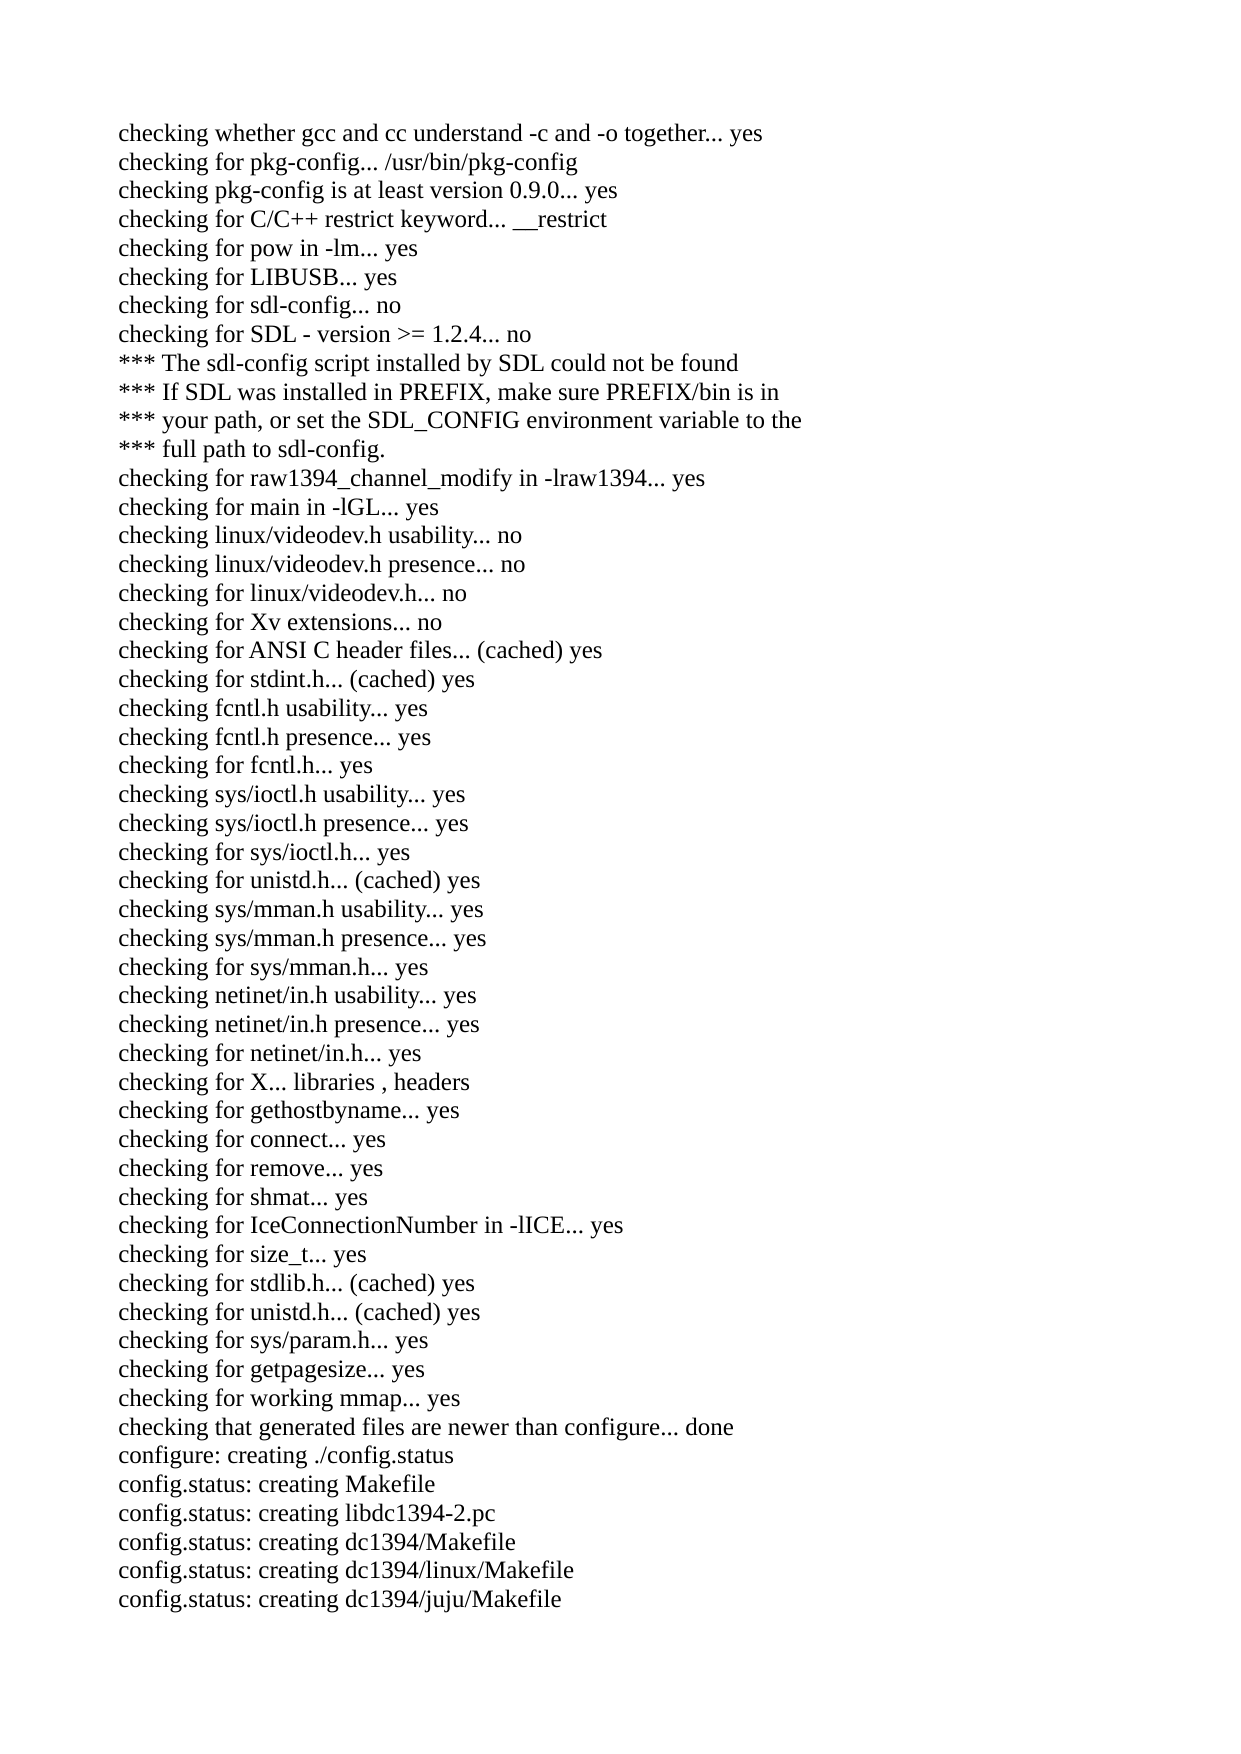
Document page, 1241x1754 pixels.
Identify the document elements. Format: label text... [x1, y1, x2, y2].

text checking for sdl-config... no [118, 291, 1122, 319]
text checking sys/ioctl.h usability... yes [118, 779, 1122, 808]
text checking for C/C++ restrict keyword... __restrict [118, 204, 1122, 233]
text checking sys/ioctl.h presence... yes [118, 808, 1122, 837]
text checking linux/videodev.h presence... no [118, 549, 1122, 578]
text checking for stdint.h... (cached) yes [118, 664, 1122, 693]
text checking fcntl.h presence... yes [118, 722, 1122, 751]
text checking for unistd.h... (cached) yes [118, 1297, 1122, 1326]
text checking for ANSI C header files... (cached) yes [118, 636, 1122, 664]
text checking for main in -lGL... yes [118, 492, 1122, 521]
text checking sys/mman.h usability... yes [118, 894, 1122, 923]
text checking for working mmap... yes [118, 1383, 1122, 1412]
text checking whether gcc and cc understand -c and -o together... yes [118, 118, 1122, 147]
text *** If SDL was installed in PREFIX, make sure PREFIX/bin is in [118, 377, 1122, 406]
text checking for unistd.h... (cached) yes [118, 866, 1122, 894]
text checking for IceConnectionNumber in -lICE... yes [118, 1211, 1122, 1239]
text *** The sdl-config script installed by SDL could not be found [118, 348, 1122, 377]
text checking for remove... yes [118, 1153, 1122, 1182]
text config.status: creating dc1394/linux/Makefile [118, 1556, 1122, 1584]
text config.status: creating dc1394/juju/Makefile [118, 1584, 1122, 1613]
text checking for LIBUSB... yes [118, 262, 1122, 291]
text checking for pow in -lm... yes [118, 233, 1122, 262]
text config.status: creating dc1394/Makefile [118, 1527, 1122, 1556]
text checking netinet/in.h usability... yes [118, 981, 1122, 1009]
text checking for SDL - version >= 1.2.4... no [118, 319, 1122, 348]
text checking for pkg-config... /usr/bin/pkg-config [118, 147, 1122, 176]
text checking for sys/ioctl.h... yes [118, 837, 1122, 866]
text checking for gethostbyname... yes [118, 1096, 1122, 1124]
text checking for getpagesize... yes [118, 1354, 1122, 1383]
text checking for size_t... yes [118, 1239, 1122, 1268]
text config.status: creating libdc1394-2.pc [118, 1498, 1122, 1527]
text checking fcntl.h usability... yes [118, 693, 1122, 722]
text *** full path to sdl-config. [118, 434, 1122, 463]
text checking for linux/videodev.h... no [118, 578, 1122, 607]
text checking for stdlib.h... (cached) yes [118, 1268, 1122, 1297]
text checking sys/mman.h presence... yes [118, 923, 1122, 952]
text checking for X... libraries , headers [118, 1067, 1122, 1096]
text config.status: creating Makefile [118, 1469, 1122, 1498]
text checking for netinet/in.h... yes [118, 1038, 1122, 1067]
text checking for Xv extensions... no [118, 607, 1122, 636]
text checking linux/videodev.h usability... no [118, 521, 1122, 549]
text checking for sys/param.h... yes [118, 1326, 1122, 1354]
text checking for connect... yes [118, 1124, 1122, 1153]
text checking for fcntl.h... yes [118, 751, 1122, 779]
text checking for raw1394_channel_modify in -lraw1394... yes [118, 463, 1122, 492]
text checking netinet/in.h presence... yes [118, 1009, 1122, 1038]
text checking for shmat... yes [118, 1182, 1122, 1211]
text checking that generated files are newer than configure... done [118, 1412, 1122, 1441]
text configure: creating ./config.status [118, 1441, 1122, 1469]
text checking for sys/mman.h... yes [118, 952, 1122, 981]
text checking pkg-config is at least version 0.9.0... yes [118, 176, 1122, 204]
text *** your path, or set the SDL_CONFIG environment variable to the [118, 406, 1122, 434]
